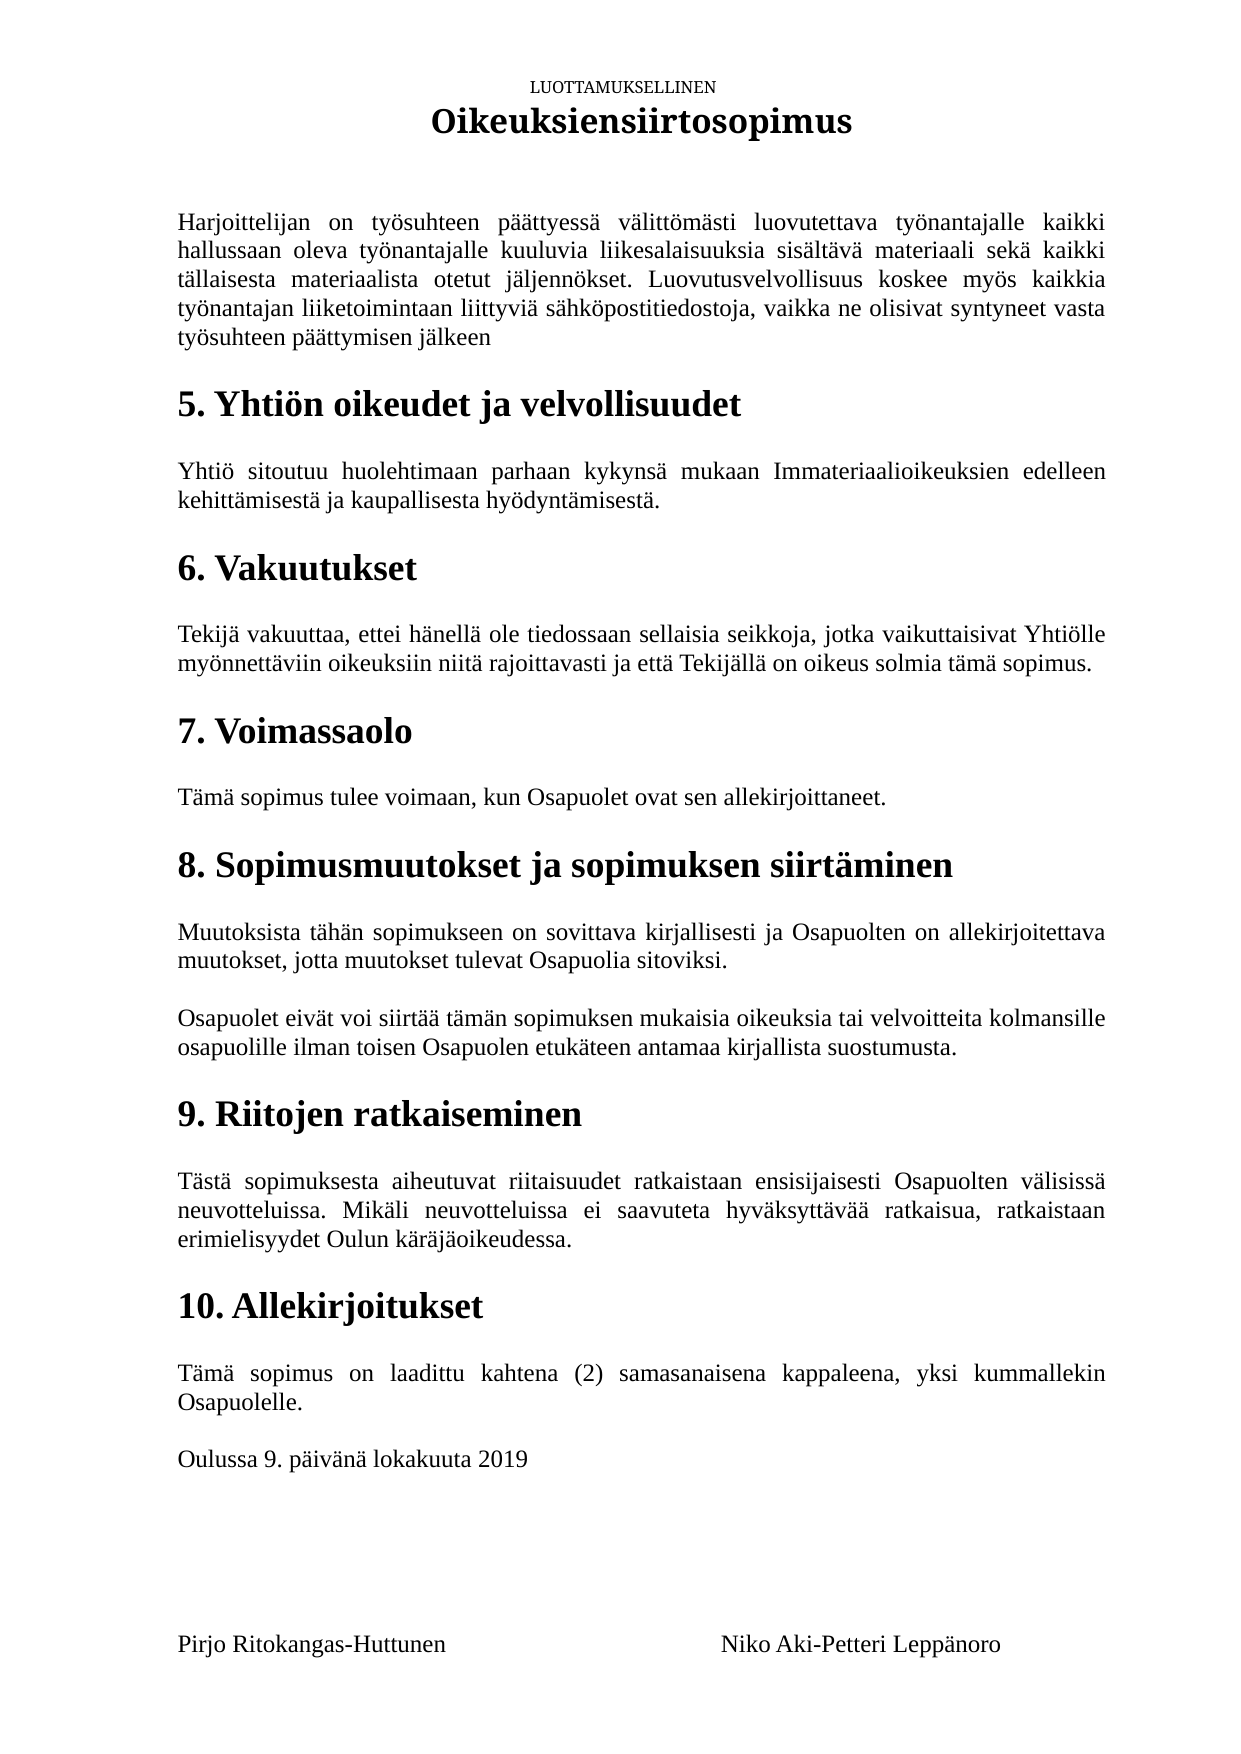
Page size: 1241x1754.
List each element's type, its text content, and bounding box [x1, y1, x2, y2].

text Oulussa 9. päivänä lokakuuta 2019 [177, 1444, 1106, 1473]
text Tämä sopimus tulee voimaan, kun Osapuolet ovat sen allekirjoittaneet. [177, 782, 1106, 811]
text Muutoksista tähän sopimukseen on sovittava kirjallisesti ja Osapuolten on allekirjoitettava muutokset, jotta muutokset tulevat Osapuolia sitoviksi. [177, 917, 1106, 974]
text Pirjo Ritokangas-Huttunen Niko Aki-Petteri Leppänoro [177, 1629, 1106, 1658]
subtitle 7. Voimassaolo [177, 708, 1106, 751]
text Tästä sopimuksesta aiheutuvat riitaisuudet ratkaistaan ensisijaisesti Osapuolten välisissä neuvotteluissa. Mikäli neuvotteluissa ei saavuteta hyväksyttävää ratkaisua, ratkaistaan erimielisyydet Oulun käräjäoikeudessa. [177, 1166, 1106, 1252]
subtitle 8. Sopimusmuutokset ja sopimuksen siirtäminen [177, 842, 1106, 886]
subtitle 9. Riitojen ratkaiseminen [177, 1092, 1106, 1135]
subtitle 6. Vakuutukset [177, 545, 1106, 588]
subtitle 5. Yhtiön oikeudet ja velvollisuudet [177, 382, 1106, 425]
text Tekijä vakuuttaa, ettei hänellä ole tiedossaan sellaisia seikkoja, jotka vaikuttaisivat Yhtiölle myönnettäviin oikeuksiin niitä rajoittavasti ja että Tekijällä on oikeus solmia tämä sopimus. [177, 619, 1106, 677]
text Harjoittelijan on työsuhteen päättyessä välittömästi luovutettava työnantajalle kaikki hallussaan oleva työnantajalle kuuluvia liikesalaisuuksia sisältävä materiaali sekä kaikki tällaisesta materiaalista otetut jäljennökset. Luovutusvelvollisuus koskee myös kaikkia työnantajan liiketoimintaan liittyviä sähköpostitiedostoja, vaikka ne olisivat syntyneet vasta työsuhteen päättymisen jälkeen [177, 207, 1106, 351]
text Tämä sopimus on laadittu kahtena (2) samasanaisena kappaleena, yksi kummallekin Osapuolelle. [177, 1358, 1106, 1416]
subtitle 10. Allekirjoitukset [177, 1284, 1106, 1327]
text Yhtiö sitoutuu huolehtimaan parhaan kykynsä mukaan Immateriaalioikeuksien edelleen kehittämisestä ja kaupallisesta hyödyntämisestä. [177, 456, 1106, 514]
text Osapuolet eivät voi siirtää tämän sopimuksen mukaisia oikeuksia tai velvoitteita kolmansille osapuolille ilman toisen Osapuolen etukäteen antamaa kirjallista suostumusta. [177, 1003, 1106, 1061]
